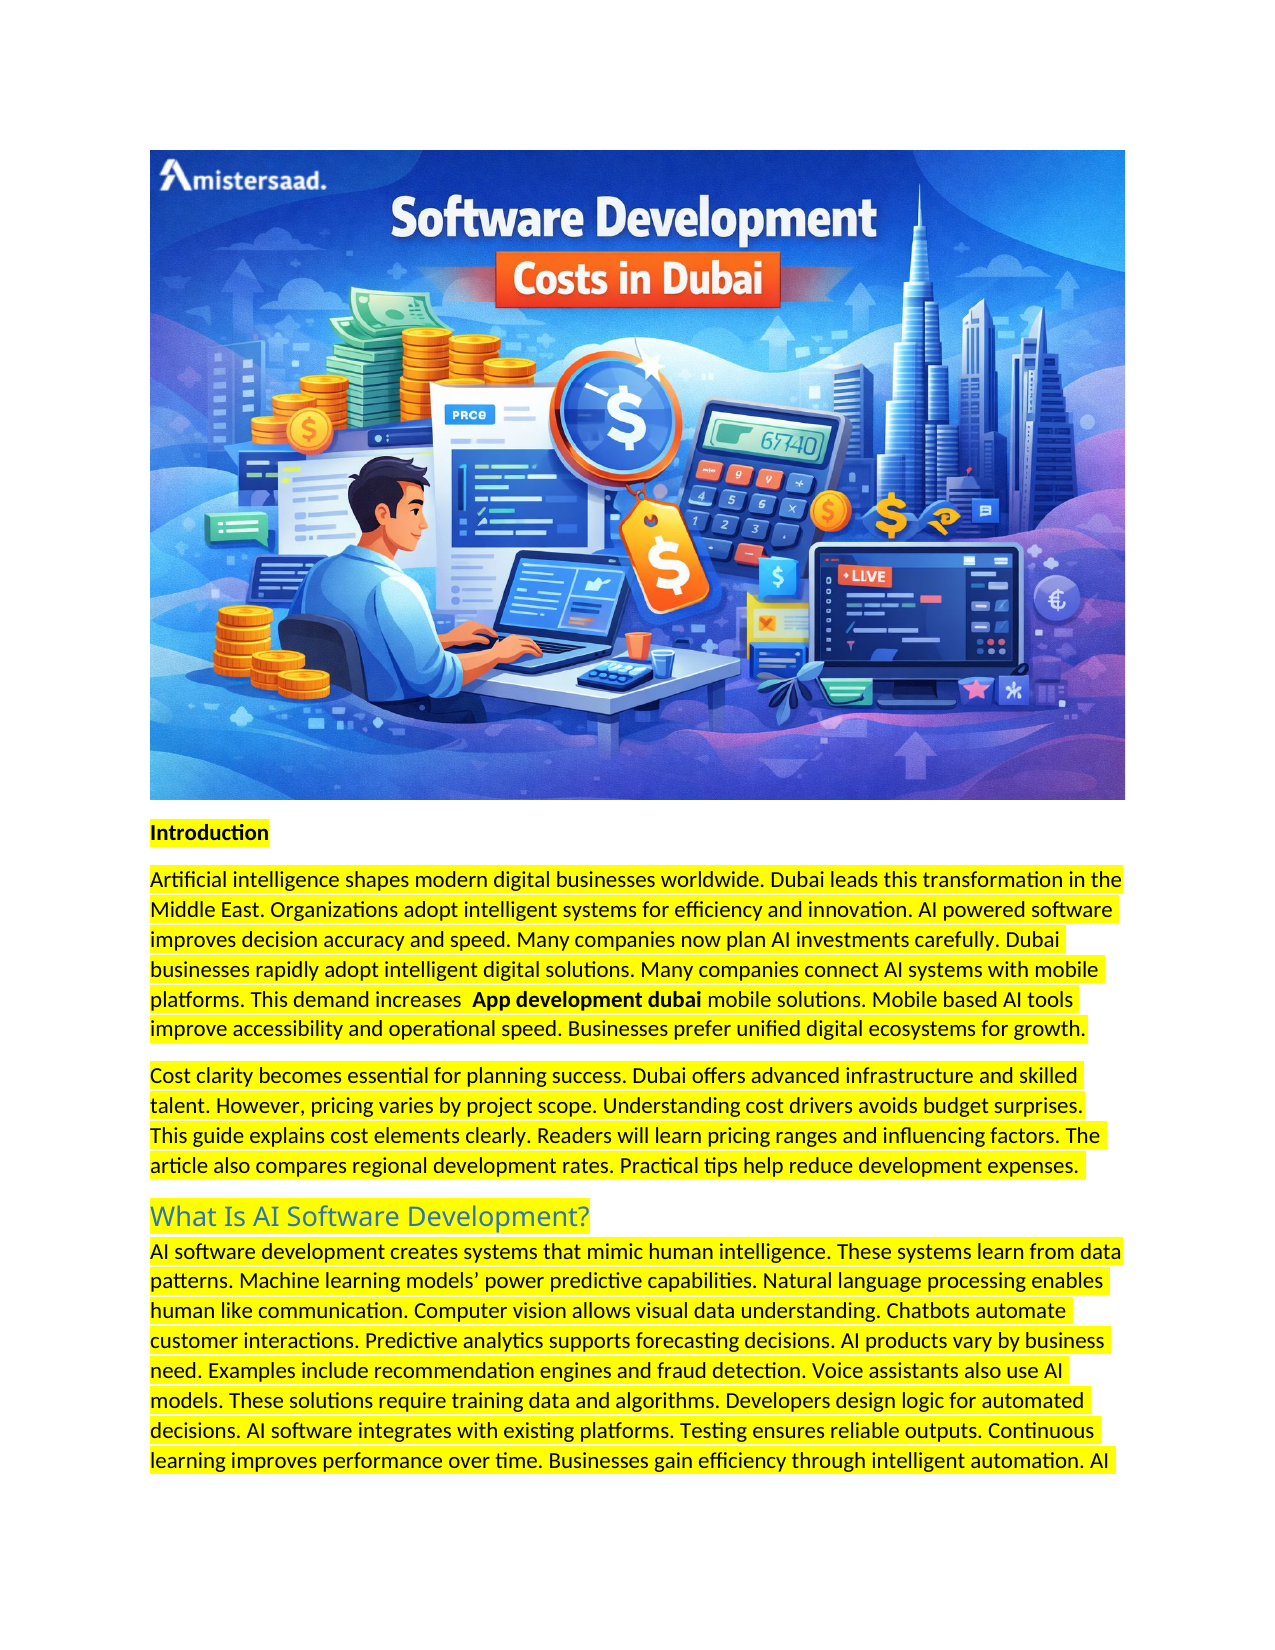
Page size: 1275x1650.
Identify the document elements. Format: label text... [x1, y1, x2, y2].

text Artificial intelligence shapes modern digital businesses worldwide. Dubai leads this transformation in the Middle East. Organizations adopt intelligent systems for efficiency and innovation. AI powered software improves decision accuracy and speed. Many companies now plan AI investments carefully. Dubai businesses rapidly adopt intelligent digital solutions. Many companies connect AI systems with mobile platforms. This demand increases App development dubai mobile solutions. Mobile based AI tools improve accessibility and operational speed. Businesses prefer unified digital ecosystems for growth. [150, 865, 1125, 1043]
text AI software development creates systems that mimic human intelligence. These systems learn from data patterns. Machine learning models’ power predictive capabilities. Natural language processing enables human like communication. Computer vision allows visual data understanding. Chatbots automate customer interactions. Predictive analytics supports forecasting decisions. AI products vary by business need. Examples include recommendation engines and fraud detection. Voice assistants also use AI models. These solutions require training data and algorithms. Developers design logic for automated decisions. AI software integrates with existing platforms. Testing ensures reliable outputs. Continuous learning improves performance over time. Businesses gain efficiency through intelligent automation. AI [150, 1237, 1125, 1474]
subtitle What Is AI Software Development? [150, 1197, 1125, 1234]
text Introduction [150, 818, 1125, 847]
text Cost clarity becomes essential for planning success. Dubai offers advanced infrastructure and skilled talent. However, pricing varies by project scope. Understanding cost drivers avoids budget surprises. This guide explains cost elements clearly. Readers will learn pricing ranges and influencing factors. The article also compares regional development rates. Practical tips help reduce development expenses. [150, 1061, 1125, 1179]
picture [150, 150, 1125, 800]
